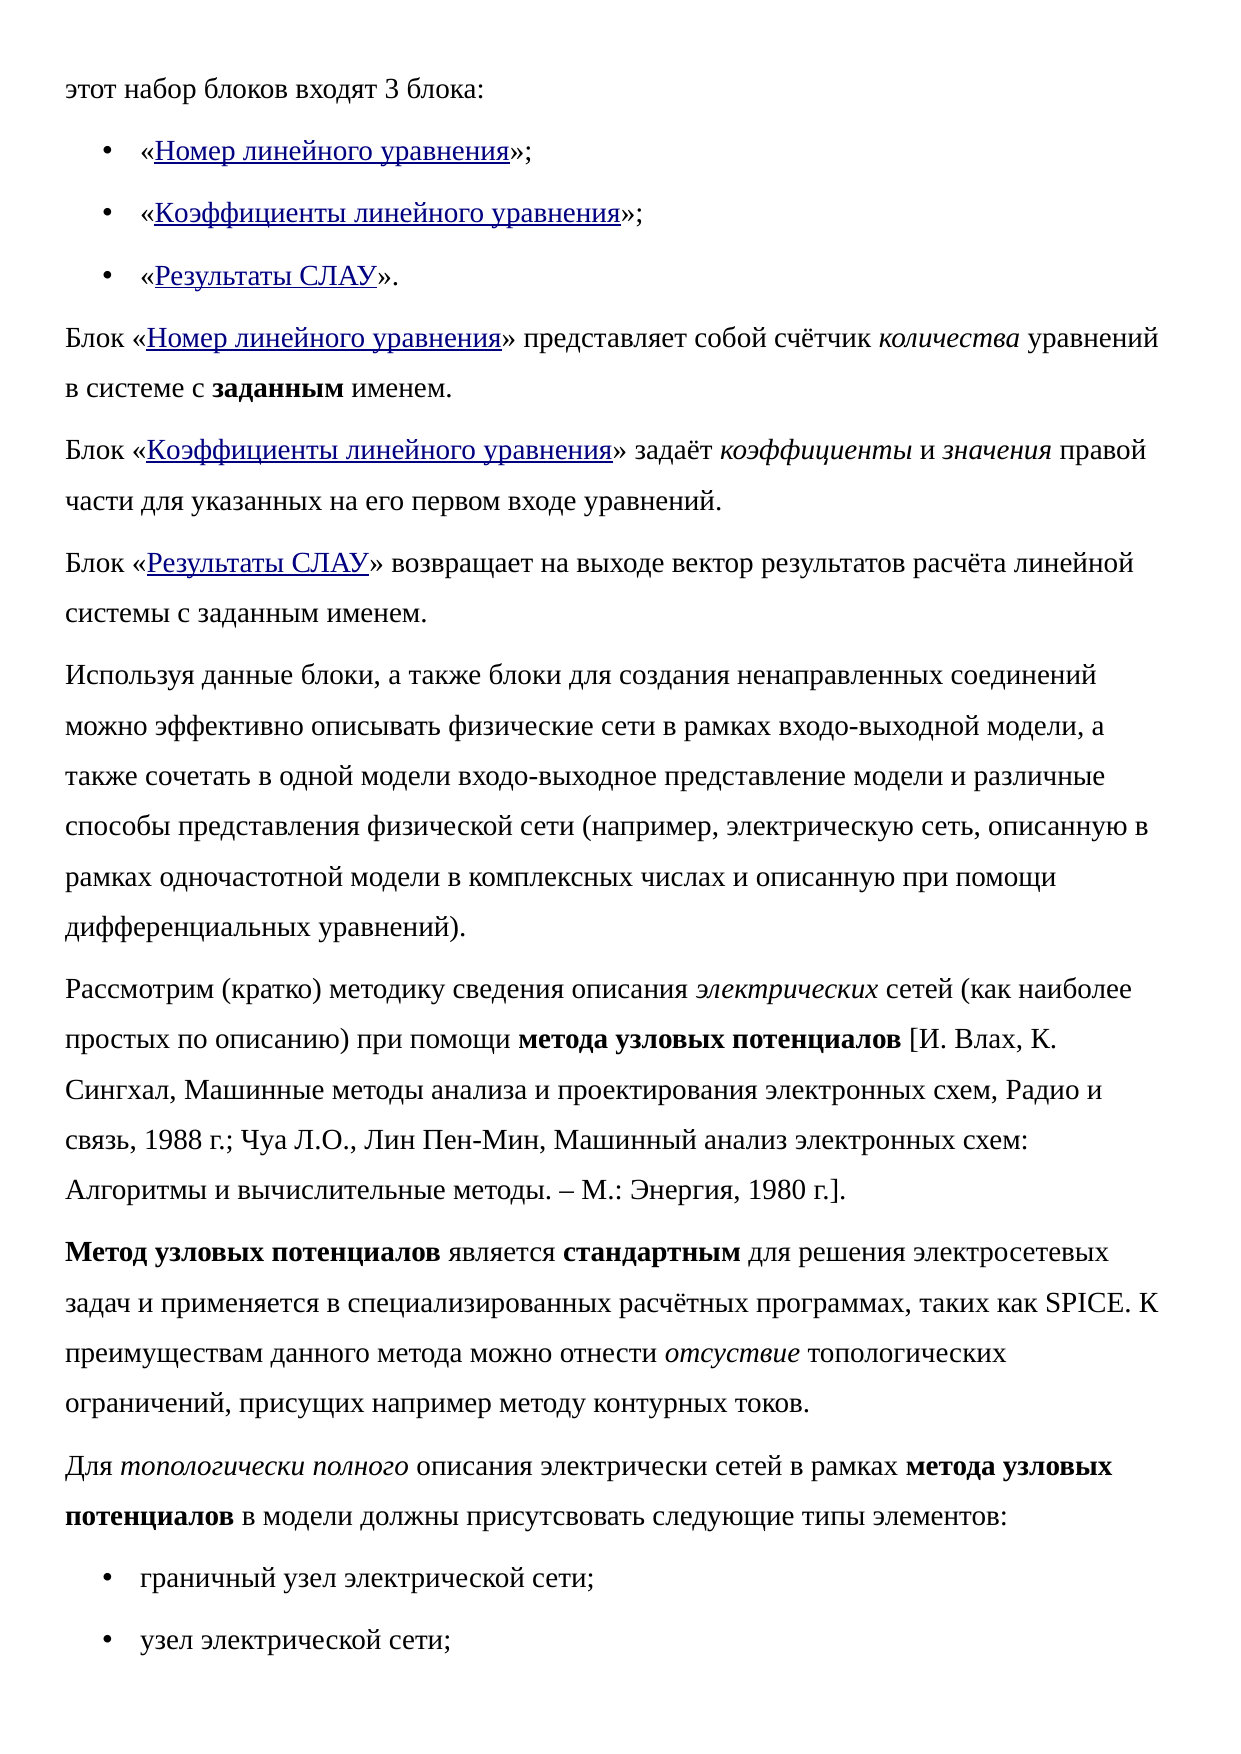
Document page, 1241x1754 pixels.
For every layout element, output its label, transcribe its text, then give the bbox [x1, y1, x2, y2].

table_cell В настоящем подразделе описана специализированная библиотека «СЛАУ» и блоки, входящие в эту библиотеку. Одним из примеров рационального использования библиотеки блоков «СЛАУ» является моделирование элементов электрических сетей. Новой возможностью ПК «МВТУ-4» является концепция построения мультидоменных численных моделей – то есть моделей, включающих в себя описание подсистем различного класса (электрических сетей, гидравлических сетей и систем управления) в рамках единой системы уравнений. Реальные физические сети (электрические, гидравлические), как правило, описываются в наиболее общем виде в виде ненаправленного графа, в узлах которого решаются уравнения баланса токов (расходов), а в рёбрах описываются коэффициенты проводимости между узлами. При этом при сведении описания сложного технического объекта из ненаправленного графа в схему во входо-выходных отношениях надо учитывать и то, что различные подсистемы эффективно моделируются разными численными методами. Схема, создаваемая пользователем при помощи графического редактора, должна быть максимально приближена к принципиальной схеме описываемой системы – то есть внешне система должна описываться ненаправленным графом, а внутренне – быть преобразуема к входо-выходной модели. В данном подразделе мы рассмотрим методику построения набора блоков, сводящего описание физических сетей на примере электрических сетей, к описанию системы во входо-выходных отношениях, моделирование и анализ которой производится при помощи подсистемы моделирования систем управления ПК «МВТУ-4». Для эффективной реализации моделей электрических сетей в ядре моделирования систем управления были введены некоторые новые (по сравнению с более старой версией – ПК «МВТУ-3.7») возможности: возможность создания ненаправленных групповых соединений; специализированные блоки для прямой работы с разреженными системами линейных алгебраических уравнений (СЛАУ). Наличие данных блоков позволило применить прямое заполнение матричных коэффициентов и избавиться при расчёте от численного вычисления якобиана, что было сопряжено с многократным пересчётом всей схемы. То есть в рамках одной модели появилась возможность моделирования обычных входо-выходных схем с использованием явных методов интегрирования в сочетании со специализированными численными схемами для электросетей. Возможность создания ненаправленных групповых соединений подразумевает, что одной линией связи можно описать сразу несколько топологически независимых линий связи, причём идущих в разных направлениях. Для реализации этой возможности предусмотрено наличие специализированных блоков типа «Двунаправленная шина». Данный блок имеет один общий вход-выход, к которому подключается обобщённая линия связи и несколько именованных конфигурируемых входов или выходов. Два подобных блока соединяются между линией связи через общие порты, а вторичные именованные порты обрабатываются алгоритмом сортировки блоков так что порты с одинаковым именем, оказываются напрямую соединены между собой. Пример того как эти блоки используется для создания обобщённых соединений изображено на рисунке 1, а на рисунке 2 изображена эквивалентная схема без использования ненаправленных соединений: Рисунок 1 – схема соединения блоков между собой, с использованием ненаправленных групповых соединений Рисунок 2 – Схема, топологически эквивалентная схеме с использованием ненаправленных соединений Как и любые другие линии связи, среда разработки ПК «МВТУ-4» позволяет использовать обобщённые линии связи внутри субмоделей в блоках типа «Порт субмодели» и в блоках «В память» – «Из памяти». При этом данные блоки не имеют отдельных run-объектов, а только указывают направление соединений. Набор специализированных блоков для прямой работы с системами линейных алгебраических уравнений (СЛАУ), позволяет задать для схемы одну или несколько независимых именованных разреженных линейных систем следующего вида: A∙X = B, где A – матрица коэффициентов системы; X – вектор результатов; B – вектор правых частей. Решение СЛАУ производится по методике, описанной в [Тьюарсон Р. Разреженные матрицы. – М.: Мир, 1977. – 189 страниц], после того как все блоки задания коэффициентов будут обработаны. То есть эти блоки позволяют в любом месте схемы задавать коэффициенты и значения правых частей единой СЛАУ, а также выводить решение СЛАУ с предыдущего шага. В этот набор блоков входят 3 блока: «Номер линейного уравнения»; «Коэффициенты линейного уравнения»; «Результаты СЛАУ». Блок «Номер линейного уравнения» представляет собой счётчик количества уравнений в системе с заданным именем. Блок «Коэффициенты линейного уравнения» задаёт коэффициенты и значения правой части для указанных на его первом входе уравнений. Блок «Результаты СЛАУ» возвращает на выходе вектор результатов расчёта линейной системы с заданным именем. Используя данные блоки, а также блоки для создания ненаправленных соединений можно эффективно описывать физические сети в рамках входо-выходной модели, а также сочетать в одной модели входо-выходное представление модели и различные способы представления физической сети (например, электрическую сеть, описанную в рамках одночастотной модели в комплексных числах и описанную при помощи дифференциальных уравнений). Рассмотрим (кратко) методику сведения описания электрических сетей (как наиболее простых по описанию) при помощи метода узловых потенциалов [И. Влах, К. Сингхал, Машинные методы анализа и проектирования электронных схем, Радио и связь, 1988 г.; Чуа Л.О., Лин Пен-Мин, Машинный анализ электронных схем: Алгоритмы и вычислительные методы. – М.: Энергия, 1980 г.]. Метод узловых потенциалов является стандартным для решения электросетевых задач и применяется в специализированных расчётных программах, таких как SPICE. К преимуществам данного метода можно отнести отсуствие топологических ограничений, присущих например методу контурных токов. Для топологически полного описания электрически сетей в рамках метода узловых потенциалов в модели должны присутсвовать следующие типы элементов: граничный узел электрической сети; узел электрической сети; ветвление электрической сети; линейное сопротивление; нелинейное сопротивление; индуктивность; ёмкость; источник напряжения; источник тока. Более сложные объекты могут быть построены из этих элементарных объектов и входо-выходных блоков стандартной библиотеки блоков ПК «МВТУ-4». Все блоки, используемые для описания электрических сетей в ПК «МВТУ-4» (примечание от 2012.01.13: кроме относительно старой библиотеки «Электромашины», которая будет переработана), представляют собой субмодели, внешний вид которых приближен к изображению соотвествующих элементов на электрических схемах. ... [59, 59, 1181, 1668]
